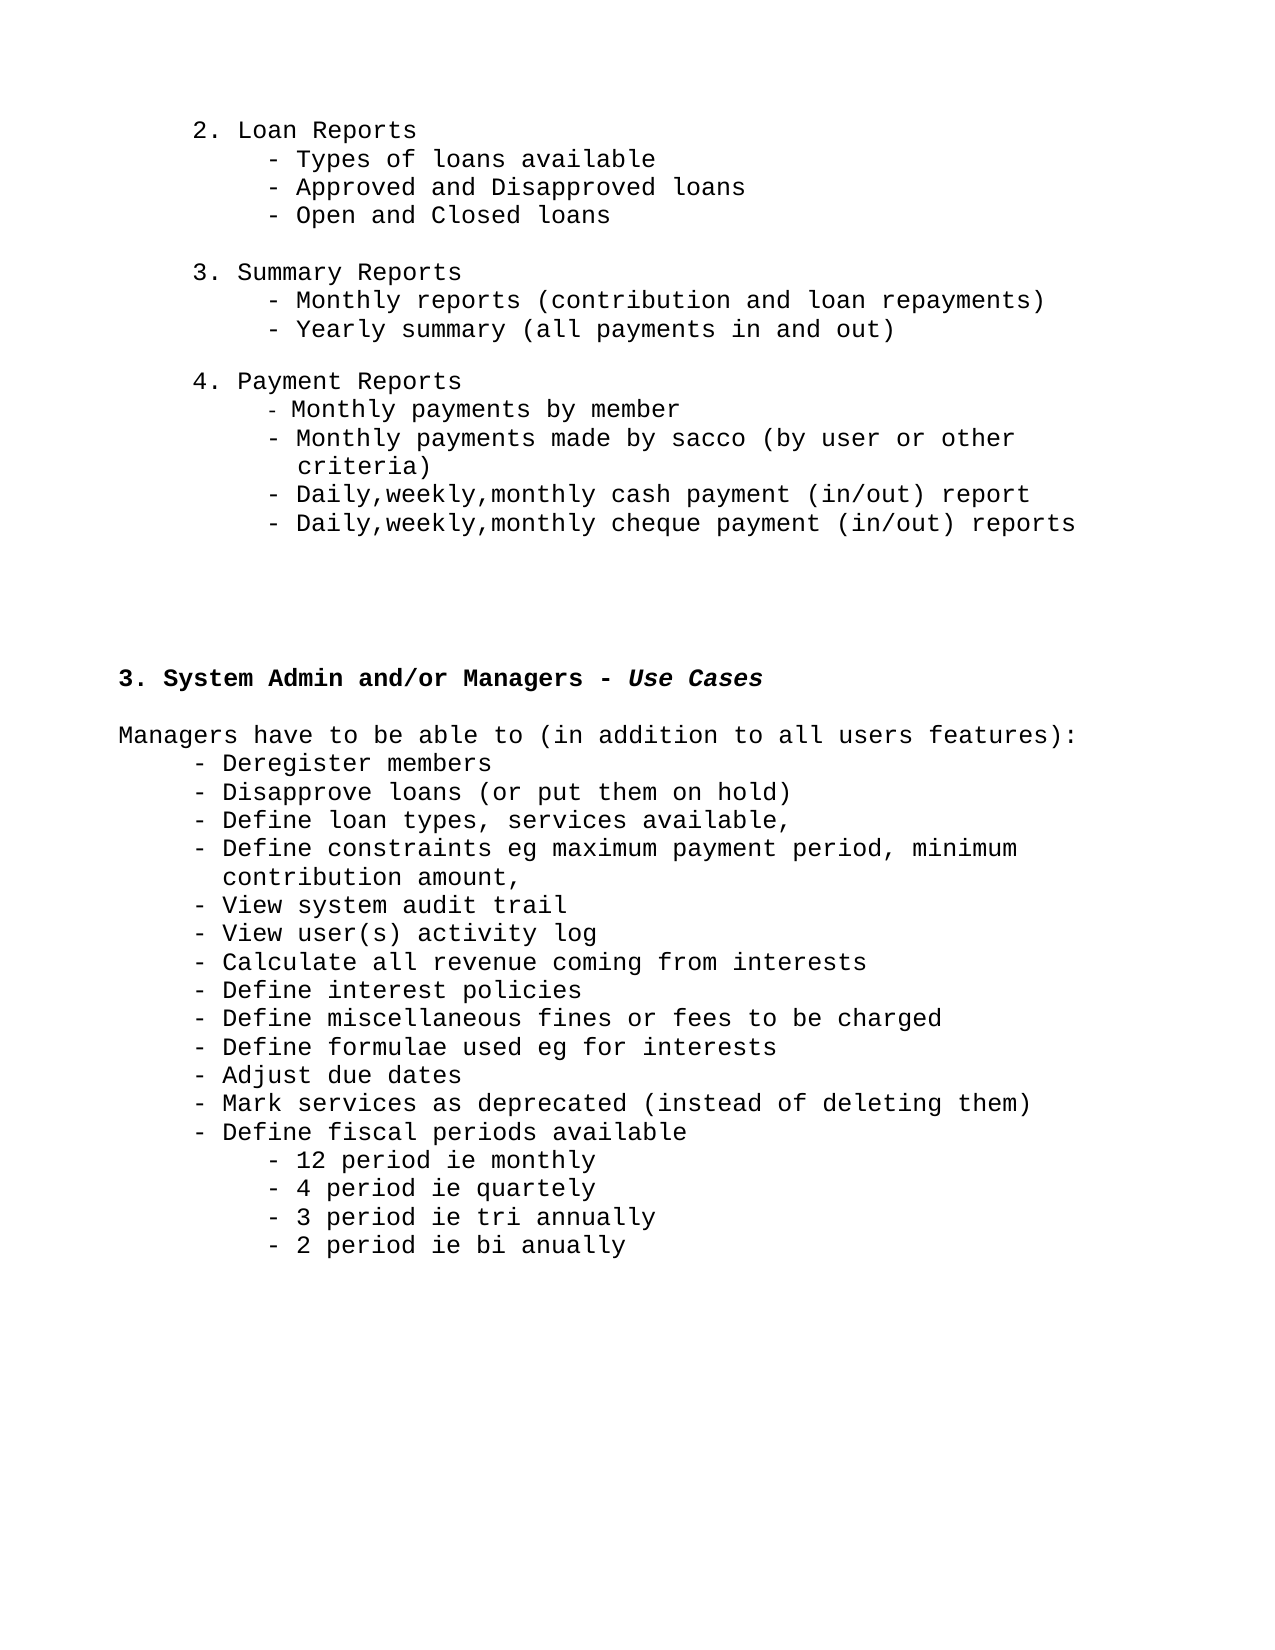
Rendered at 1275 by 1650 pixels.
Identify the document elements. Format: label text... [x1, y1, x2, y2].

text - Daily,weekly,monthly cash payment (in/out) report [118, 482, 1157, 510]
text Managers have to be able to (in addition to all users features): [118, 723, 1157, 751]
text - 3 period ie tri annually [118, 1204, 1157, 1233]
text - Yearly summary (all payments in and out) [118, 316, 1157, 345]
text - Calculate all revenue coming from interests [118, 949, 1157, 978]
text 3. Summary Reports [118, 260, 1157, 288]
text - Define constraints eg maximum payment period, minimum contribution amount, [118, 836, 1157, 893]
text - Approved and Disapproved loans [118, 175, 1157, 203]
text - 2 period ie bi anually [118, 1233, 1157, 1261]
text - Types of loans available [118, 146, 1157, 175]
text - View user(s) activity log [118, 921, 1157, 949]
text - View system audit trail [118, 893, 1157, 921]
text - Define formulae used eg for interests [118, 1034, 1157, 1063]
text 3. System Admin and/or Managers - Use Cases [118, 666, 1157, 694]
text - Adjust due dates [118, 1063, 1157, 1091]
text - Define fiscal periods available [118, 1119, 1157, 1148]
text - Monthly payments by member [118, 397, 1157, 425]
text - Monthly reports (contribution and loan repayments) [118, 288, 1157, 316]
text - 12 period ie monthly [118, 1148, 1157, 1176]
text 4. Payment Reports [118, 368, 1157, 397]
text - Daily,weekly,monthly cheque payment (in/out) reports [118, 510, 1157, 538]
text - Deregister members [118, 751, 1157, 779]
text - Mark services as deprecated (instead of deleting them) [118, 1091, 1157, 1119]
text - Define miscellaneous fines or fees to be charged [118, 1006, 1157, 1034]
text - Define interest policies [118, 978, 1157, 1006]
text 2. Loan Reports [118, 118, 1157, 146]
text - Define loan types, services available, [118, 808, 1157, 836]
text - Monthly payments made by sacco (by user or other criteria) [118, 425, 1157, 482]
text - 4 period ie quartely [118, 1176, 1157, 1204]
text - Open and Closed loans [118, 203, 1157, 231]
text - Disapprove loans (or put them on hold) [118, 779, 1157, 808]
